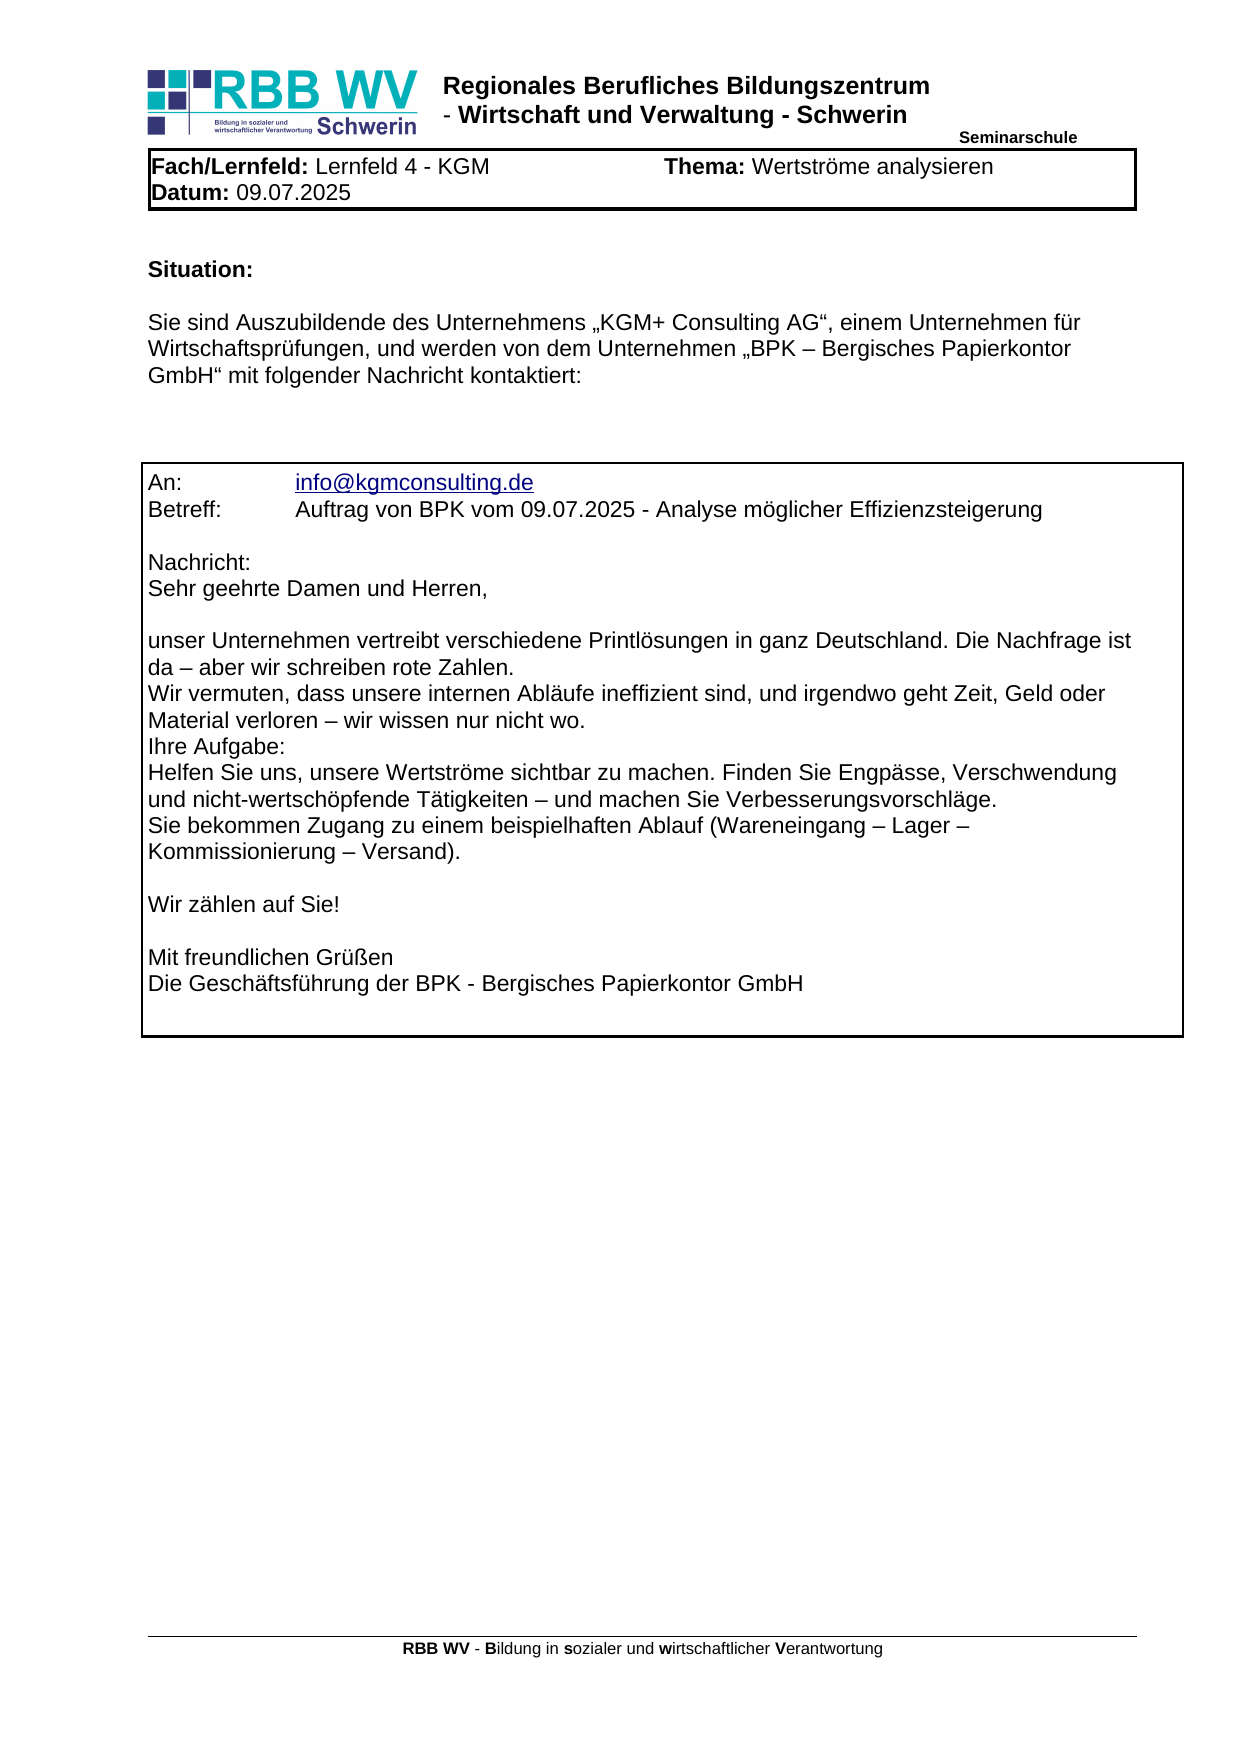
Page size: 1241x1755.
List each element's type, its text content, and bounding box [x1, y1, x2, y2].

text Nachricht: [148, 548, 1137, 575]
text Die Geschäftsführung der BPK - Bergisches Papierkontor GmbH [148, 970, 1137, 996]
text Wir zählen auf Sie! [148, 891, 1137, 917]
text Situation: [148, 256, 1137, 282]
text unser Unternehmen vertreibt verschiedene Printlösungen in ganz Deutschland. Die Nachfrage ist da – aber wir schreiben rote Zahlen. [148, 627, 1137, 680]
text Wir vermuten, dass unsere internen Abläufe ineffizient sind, und irgendwo geht Zeit, Geld oder Material verloren – wir wissen nur nicht wo. [148, 680, 1137, 733]
text An: info@kgmconsulting.de [148, 469, 1137, 496]
text Mit freundlichen Grüßen [148, 944, 1137, 970]
text Helfen Sie uns, unsere Wertströme sichtbar zu machen. Finden Sie Engpässe, Verschwendung und nicht-wertschöpfende Tätigkeiten – und machen Sie Verbesserungsvorschläge. [148, 759, 1137, 812]
text Ihre Aufgabe: [148, 733, 1137, 759]
text Betreff: Auftrag von BPK vom 09.07.2025 - Analyse möglicher Effizienzsteigerung [148, 496, 1137, 522]
text Sie bekommen Zugang zu einem beispielhaften Ablauf (Wareneingang – Lager – Kommissionierung – Versand). [148, 812, 1137, 865]
text Sehr geehrte Damen und Herren, [148, 575, 1137, 601]
text Sie sind Auszubildende des Unternehmens „KGM+ Consulting AG“, einem Unternehmen für Wirtschaftsprüfungen, und werden von dem Unternehmen „BPK – Bergisches Papierkontor GmbH“ mit folgender Nachricht kontaktiert: [148, 309, 1137, 388]
